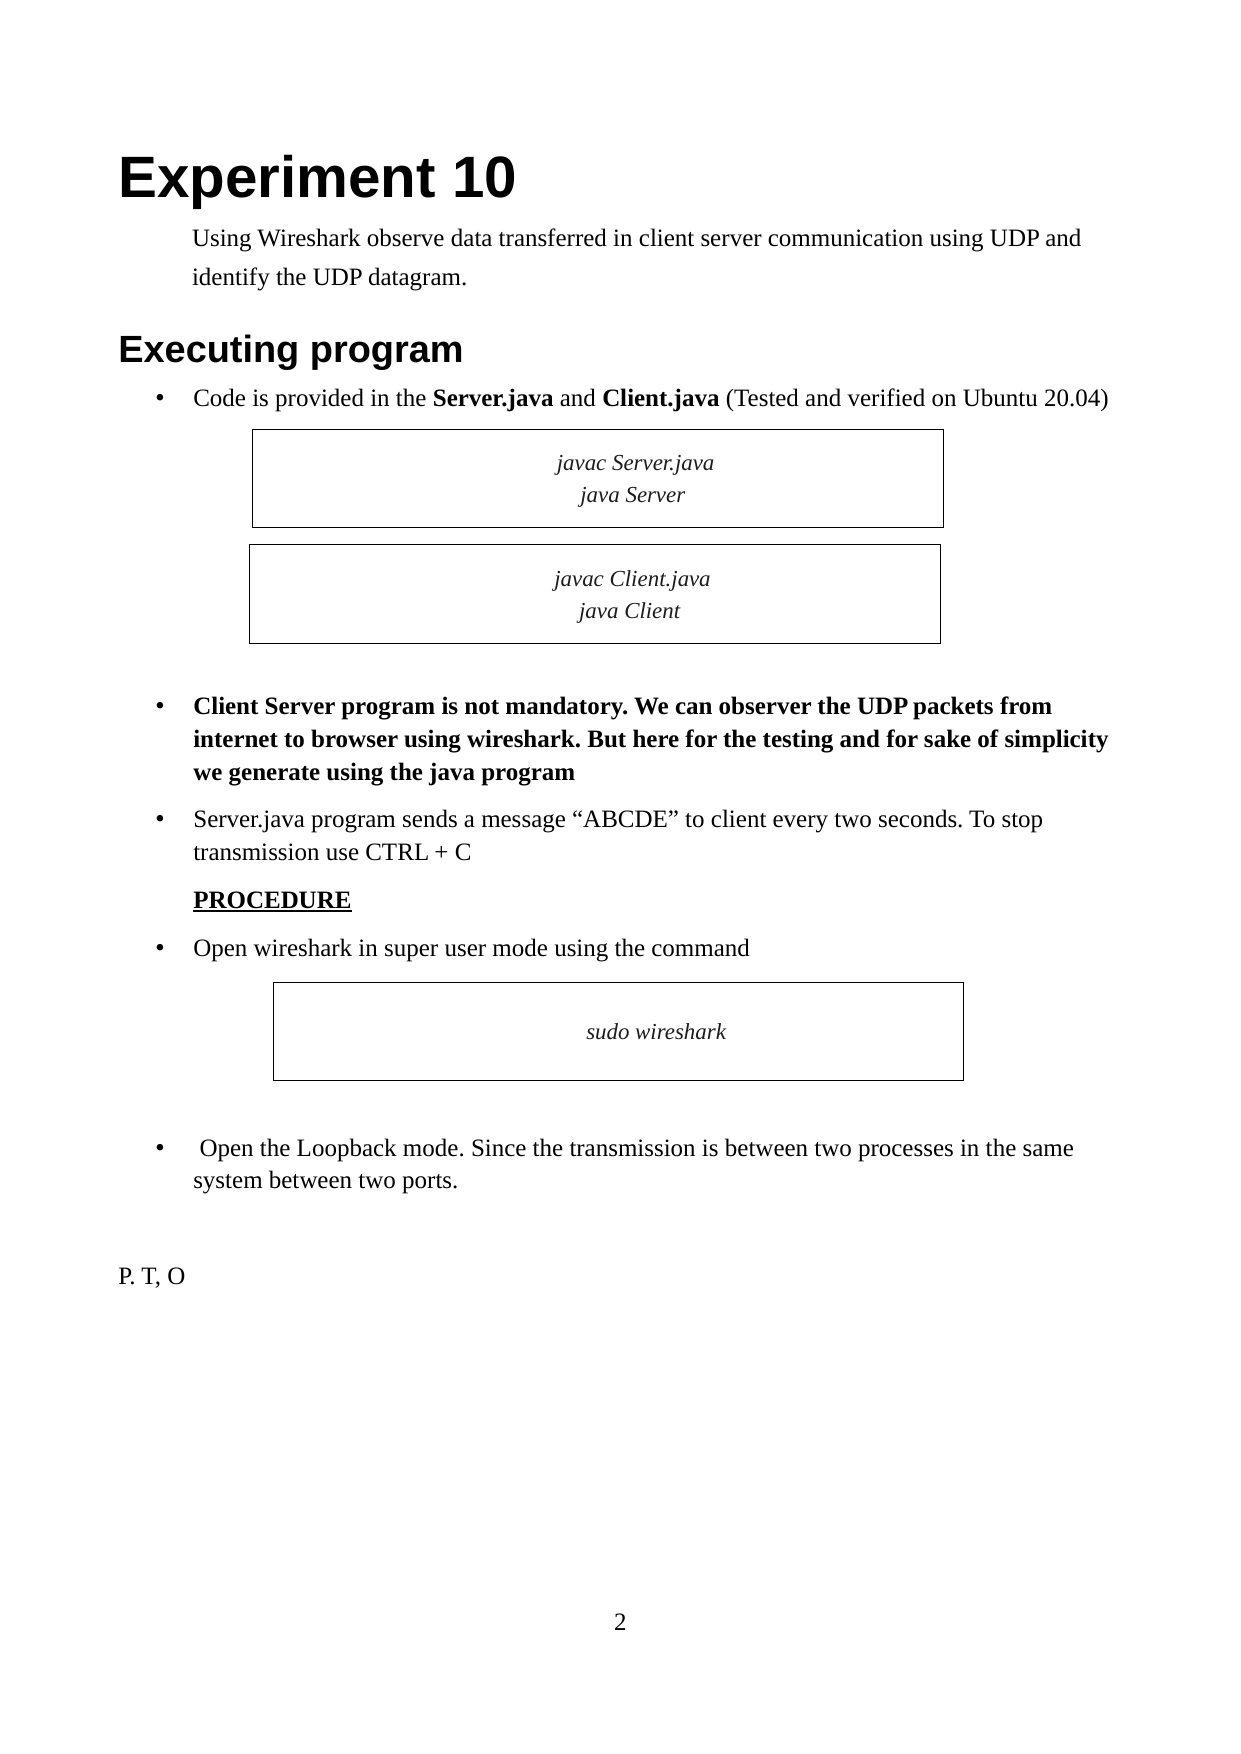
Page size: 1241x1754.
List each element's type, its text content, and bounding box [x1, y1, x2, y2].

list Code is provided in the Server.java and Client.java (Tested and verified on Ubuntu 20.04) [156, 383, 1122, 412]
list PROCEDURE [156, 885, 1122, 914]
text P. T, O [118, 1261, 1122, 1289]
list Client Server program is not mandatory. We can observer the UDP packets from internet to browser using wireshark. But here for the testing and for sake of simplicity we generate using the java program [156, 691, 1122, 786]
list Open wireshark in super user mode using the command [156, 933, 1122, 961]
list Open the Loopback mode. Since the transmission is between two processes in the same system between two ports. [156, 1133, 1122, 1194]
list Using Wireshark observe data transferred in client server communication using UDP and identify the UDP datagram. [162, 223, 1122, 291]
title Experiment 10 [118, 143, 1122, 210]
subtitle Executing program [118, 327, 1122, 371]
list Server.java program sends a message “ABCDE” to client every two seconds. To stop transmission use CTRL + C [156, 804, 1122, 866]
